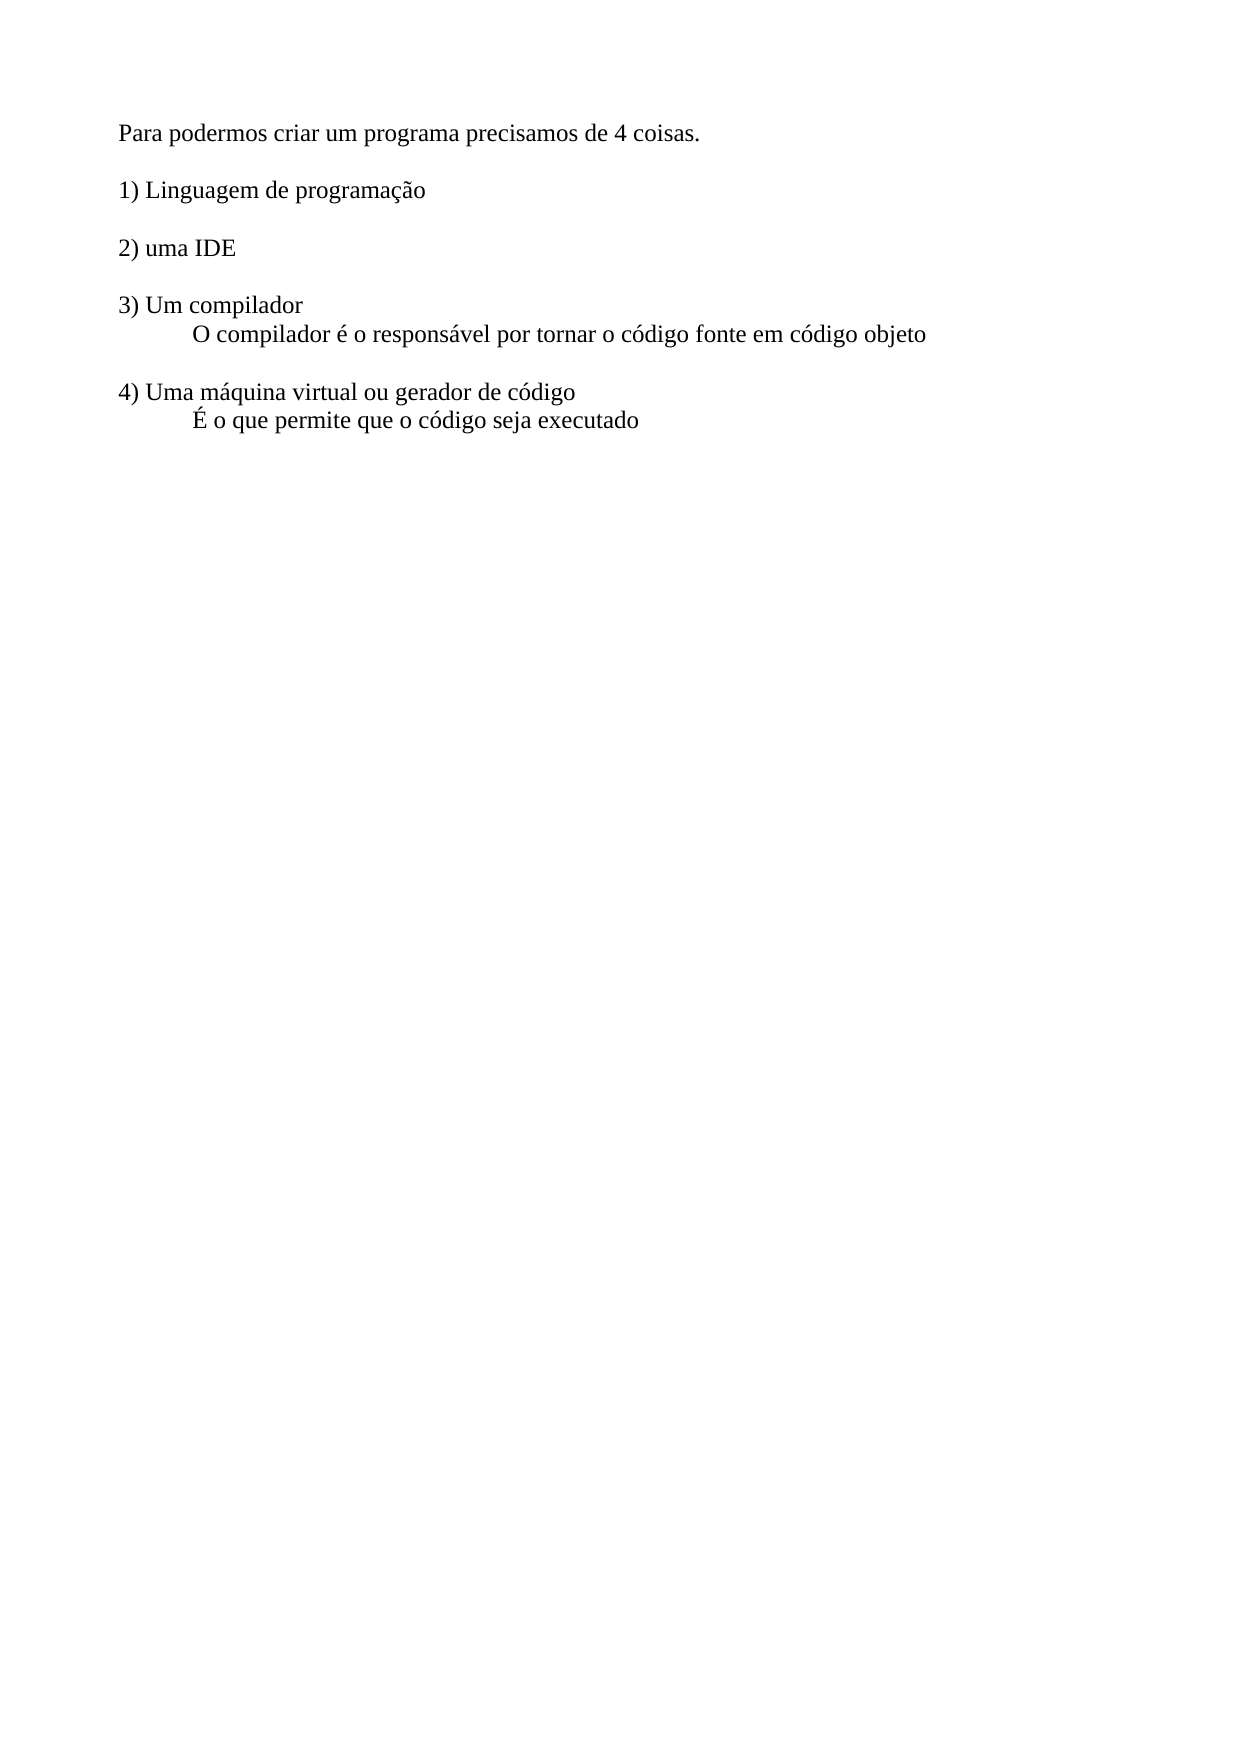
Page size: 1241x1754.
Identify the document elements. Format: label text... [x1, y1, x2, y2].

text É o que permite que o código seja executado [118, 406, 1122, 434]
text 1) Linguagem de programação [118, 176, 1122, 204]
text 4) Uma máquina virtual ou gerador de código [118, 377, 1122, 406]
text Para podermos criar um programa precisamos de 4 coisas. [118, 118, 1122, 147]
text O compilador é o responsável por tornar o código fonte em código objeto [118, 319, 1122, 348]
text 2) uma IDE [118, 233, 1122, 262]
text 3) Um compilador [118, 291, 1122, 319]
